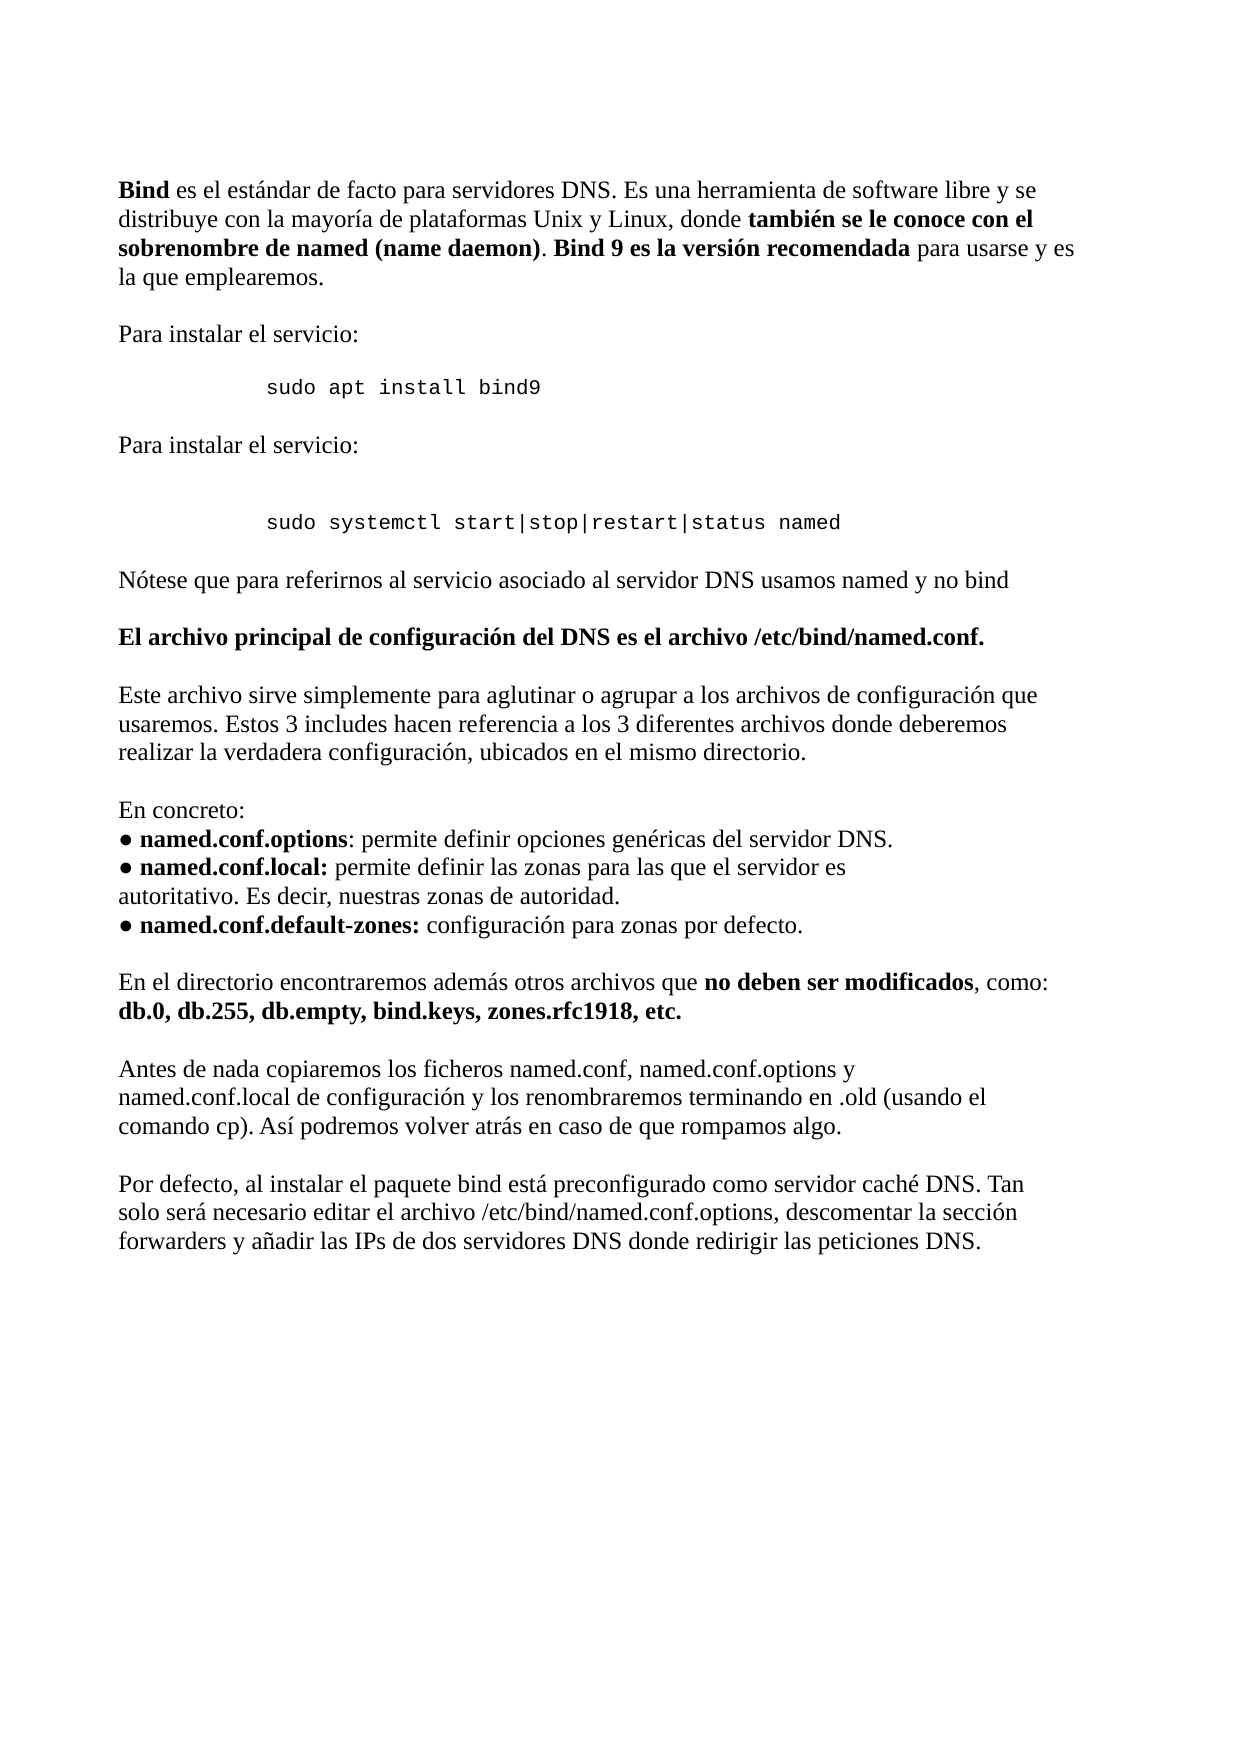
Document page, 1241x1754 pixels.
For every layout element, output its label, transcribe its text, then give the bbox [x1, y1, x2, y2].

text named.conf.local de configuración y los renombraremos terminando en .old (usando el [118, 1082, 1122, 1111]
text Nótese que para referirnos al servicio asociado al servidor DNS usamos named y no bind [118, 565, 1122, 594]
text Para instalar el servicio: [118, 430, 1122, 459]
text En concreto: [118, 795, 1122, 824]
text forwarders y añadir las IPs de dos servidores DNS donde redirigir las peticiones DNS. [118, 1226, 1122, 1255]
text ● named.conf.options: permite definir opciones genéricas del servidor DNS. [118, 824, 1122, 852]
text Antes de nada copiaremos los ficheros named.conf, named.conf.options y [118, 1054, 1122, 1082]
list sudo systemctl start|stop|restart|status named [236, 512, 1122, 536]
text Para instalar el servicio: [118, 319, 1122, 348]
text la que emplearemos. [118, 262, 1122, 291]
text ● named.conf.default-zones: configuración para zonas por defecto. [118, 910, 1122, 939]
text autoritativo. Es decir, nuestras zonas de autoridad. [118, 881, 1122, 910]
text comando cp). Así podremos volver atrás en caso de que rompamos algo. [118, 1111, 1122, 1140]
text sobrenombre de named (name daemon). Bind 9 es la versión recomendada para usarse y es [118, 233, 1122, 262]
text Por defecto, al instalar el paquete bind está preconfigurado como servidor caché DNS. Tan [118, 1169, 1122, 1197]
text En el directorio encontraremos además otros archivos que no deben ser modificados, como: [118, 967, 1122, 996]
text distribuye con la mayoría de plataformas Unix y Linux, donde también se le conoce con el [118, 204, 1122, 233]
text solo será necesario editar el archivo /etc/bind/named.conf.options, descomentar la sección [118, 1197, 1122, 1226]
text ● named.conf.local: permite definir las zonas para las que el servidor es [118, 852, 1122, 881]
text realizar la verdadera configuración, ubicados en el mismo directorio. [118, 737, 1122, 766]
text db.0, db.255, db.empty, bind.keys, zones.rfc1918, etc. [118, 996, 1122, 1025]
text El archivo principal de configuración del DNS es el archivo /etc/bind/named.conf. [118, 622, 1122, 651]
text usaremos. Estos 3 includes hacen referencia a los 3 diferentes archivos donde deberemos [118, 709, 1122, 737]
list sudo apt install bind9 [236, 377, 1122, 401]
text Este archivo sirve simplemente para aglutinar o agrupar a los archivos de configuración que [118, 680, 1122, 709]
text Bind es el estándar de facto para servidores DNS. Es una herramienta de software libre y se [118, 176, 1122, 204]
